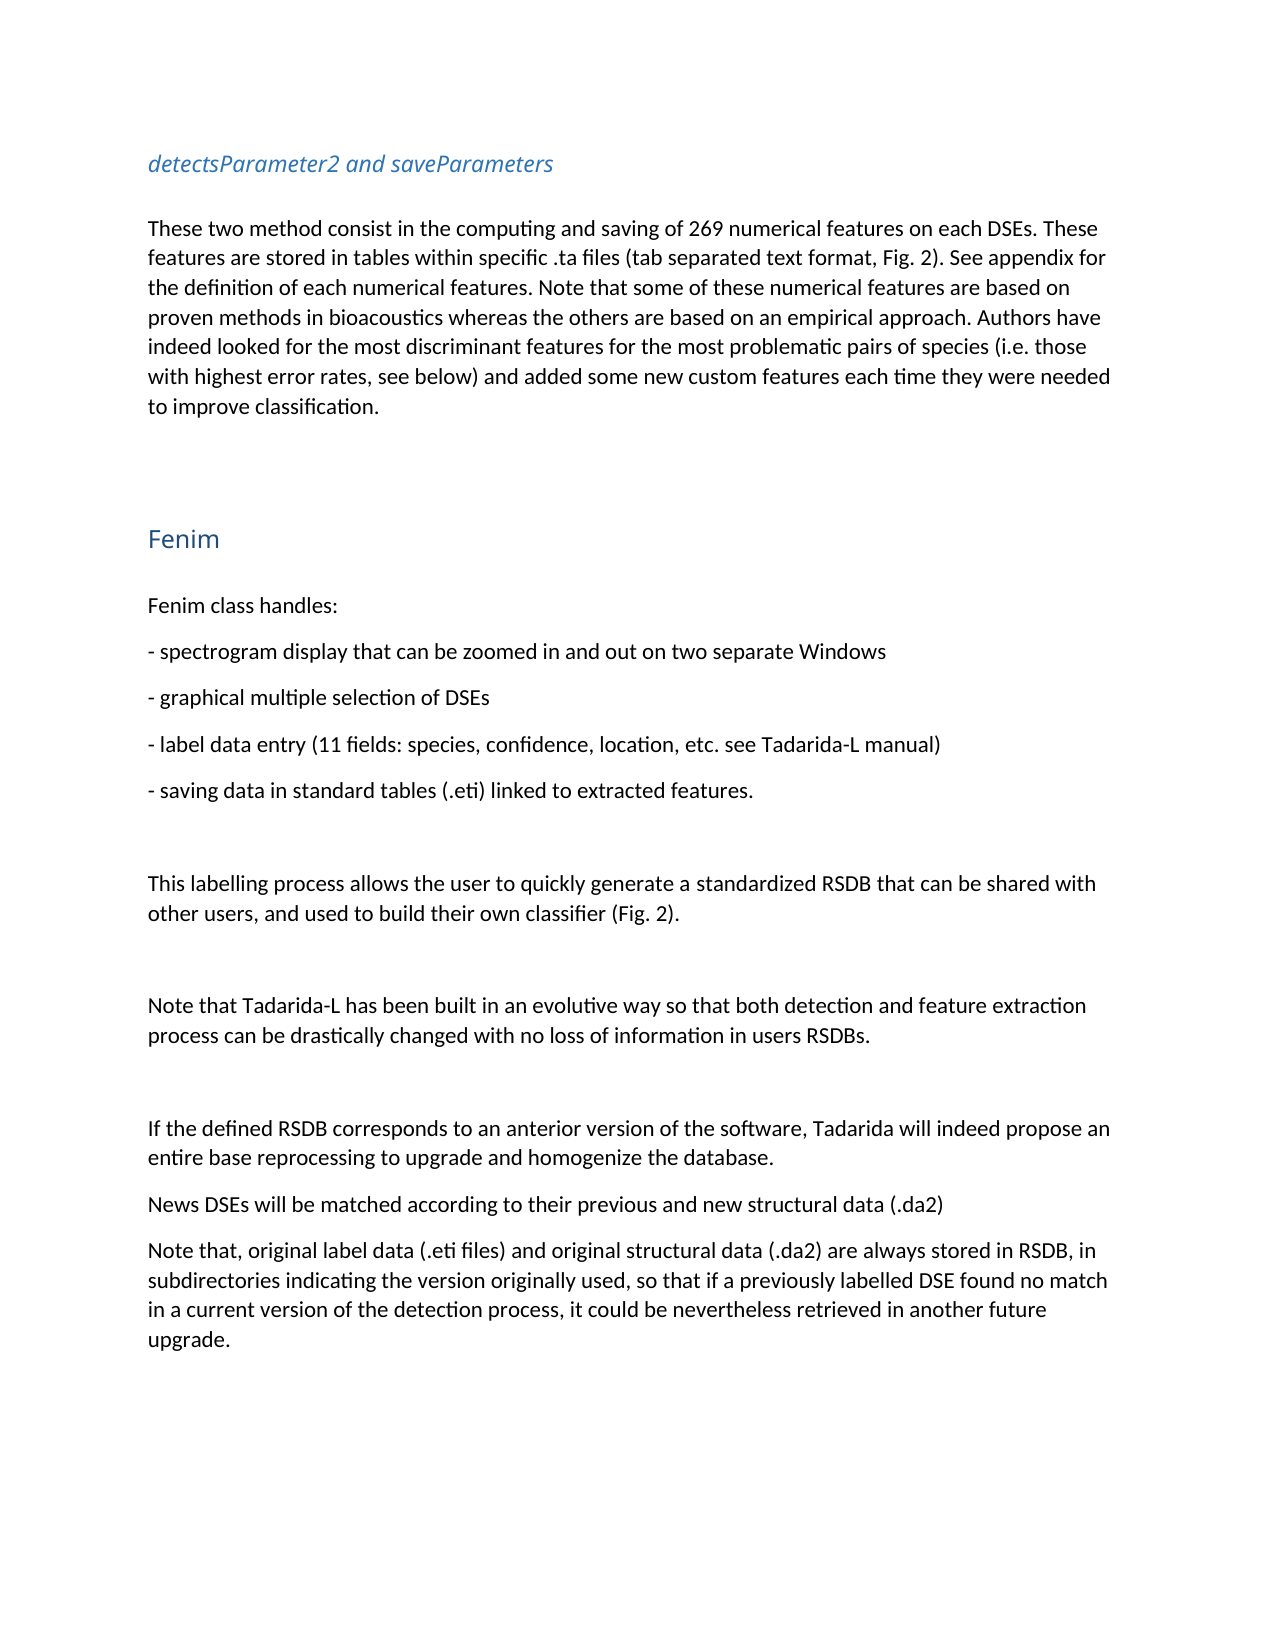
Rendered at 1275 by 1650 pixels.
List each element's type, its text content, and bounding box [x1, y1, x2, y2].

subtitle Fenim [148, 522, 1127, 556]
text - label data entry (11 fields: species, confidence, location, etc. see Tadarida-L manual) [148, 730, 1127, 758]
text - saving data in standard tables (.eti) linked to extracted features. [148, 776, 1127, 804]
text This labelling process allows the user to quickly generate a standardized RSDB that can be shared with other users, and used to build their own classifier (Fig. 2). [148, 869, 1127, 927]
text Fenim class handles: [148, 591, 1127, 619]
text News DSEs will be matched according to their previous and new structural data (.da2) [148, 1190, 1127, 1218]
subtitle detectsParameter2 and saveParameters [148, 148, 1127, 179]
text These two method consist in the computing and saving of 269 numerical features on each DSEs. These features are stored in tables within specific .ta files (tab separated text format, Fig. 2). See appendix for the definition of each numerical features. Note that some of these numerical features are based on proven methods in bioacoustics whereas the others are based on an empirical approach. Authors have indeed looked for the most discriminant features for the most problematic pairs of species (i.e. those with highest error rates, see below) and added some new custom features each time they were needed to improve classification. [148, 214, 1127, 420]
text If the defined RSDB corresponds to an anterior version of the software, Tadarida will indeed propose an entire base reprocessing to upgrade and homogenize the database. [148, 1114, 1127, 1171]
text Note that, original label data (.eti files) and original structural data (.da2) are always stored in RSDB, in subdirectories indicating the version originally used, so that if a previously labelled DSE found no match in a current version of the detection process, it could be nevertheless retrieved in another future upgrade. [148, 1236, 1127, 1353]
text - graphical multiple selection of DSEs [148, 683, 1127, 712]
text - spectrogram display that can be zoomed in and out on two separate Windows [148, 637, 1127, 665]
text Note that Tadarida-L has been built in an evolutive way so that both detection and feature extraction process can be drastically changed with no loss of information in users RSDBs. [148, 991, 1127, 1049]
